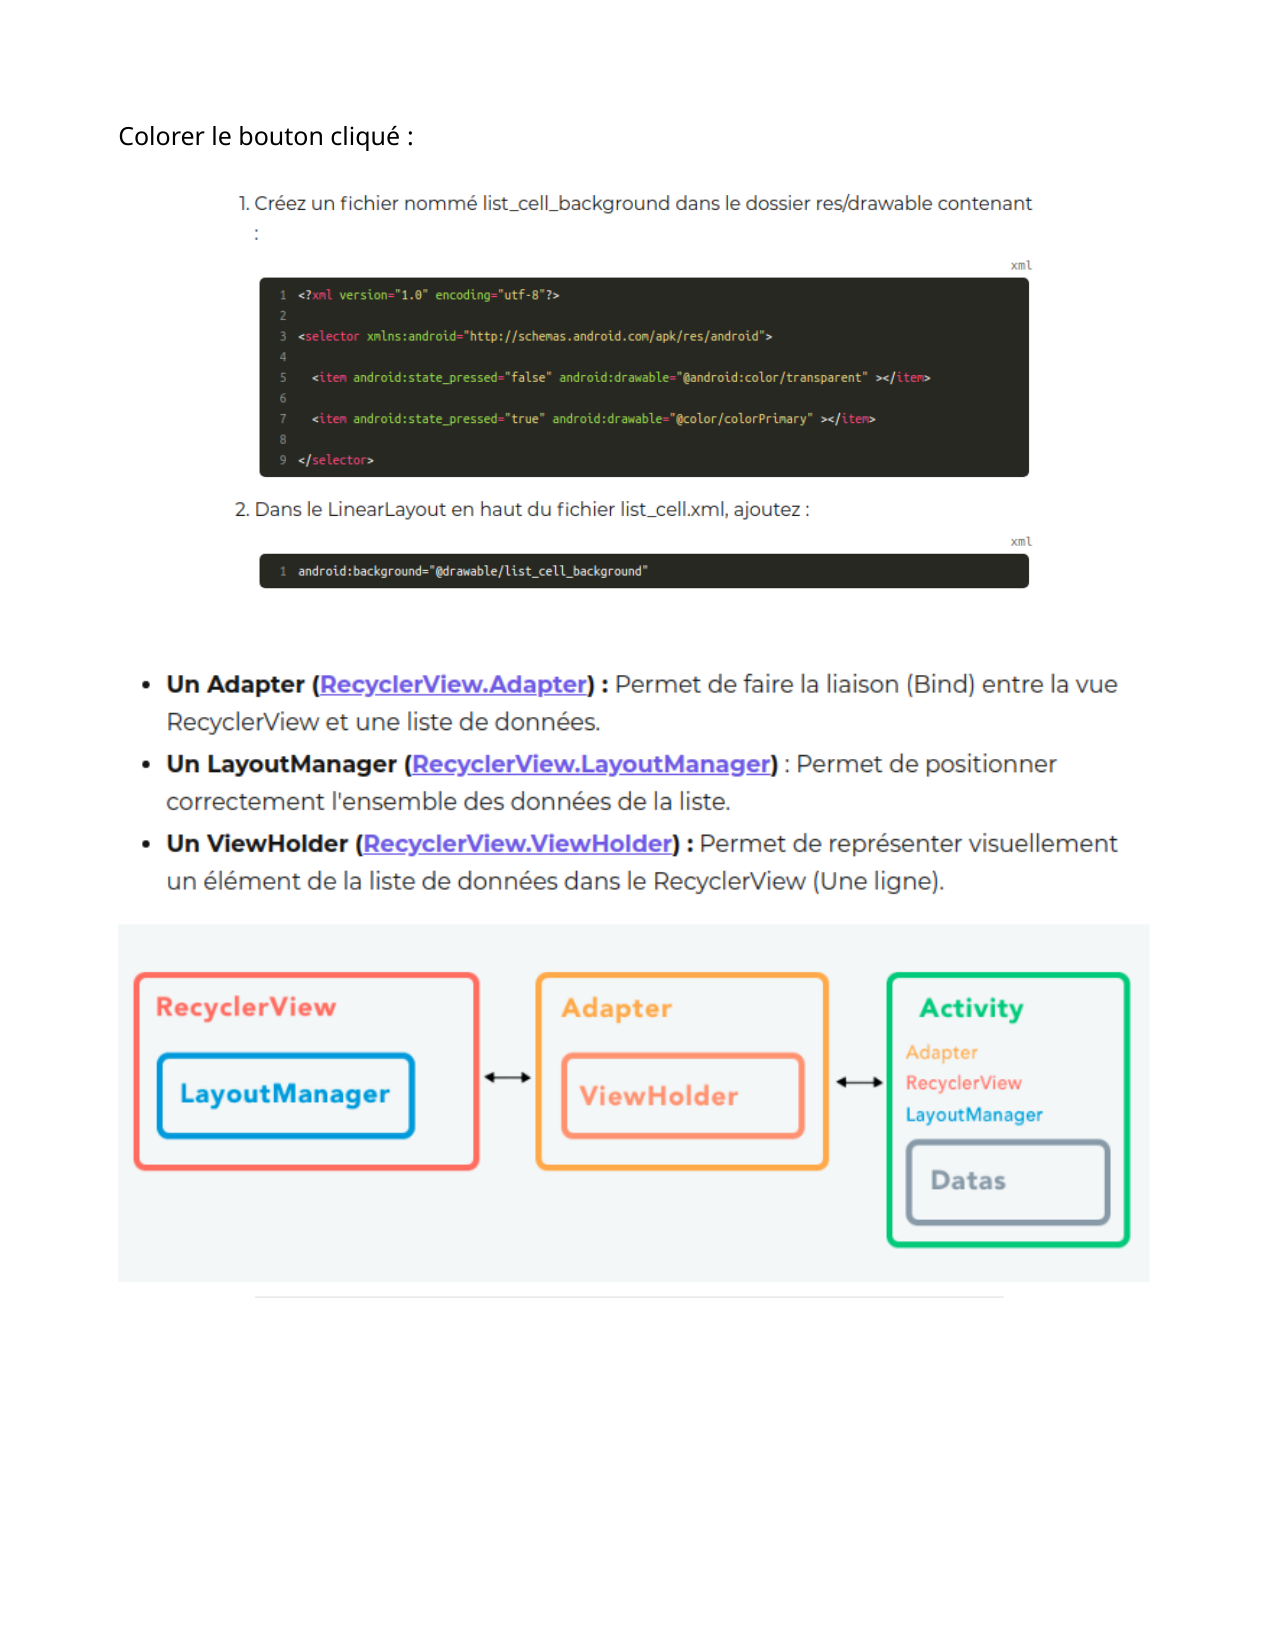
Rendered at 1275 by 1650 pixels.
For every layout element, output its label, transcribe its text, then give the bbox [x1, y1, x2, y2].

text Colorer le bouton cliqué : [118, 118, 1157, 152]
picture [223, 186, 1052, 594]
picture [118, 661, 1157, 1301]
